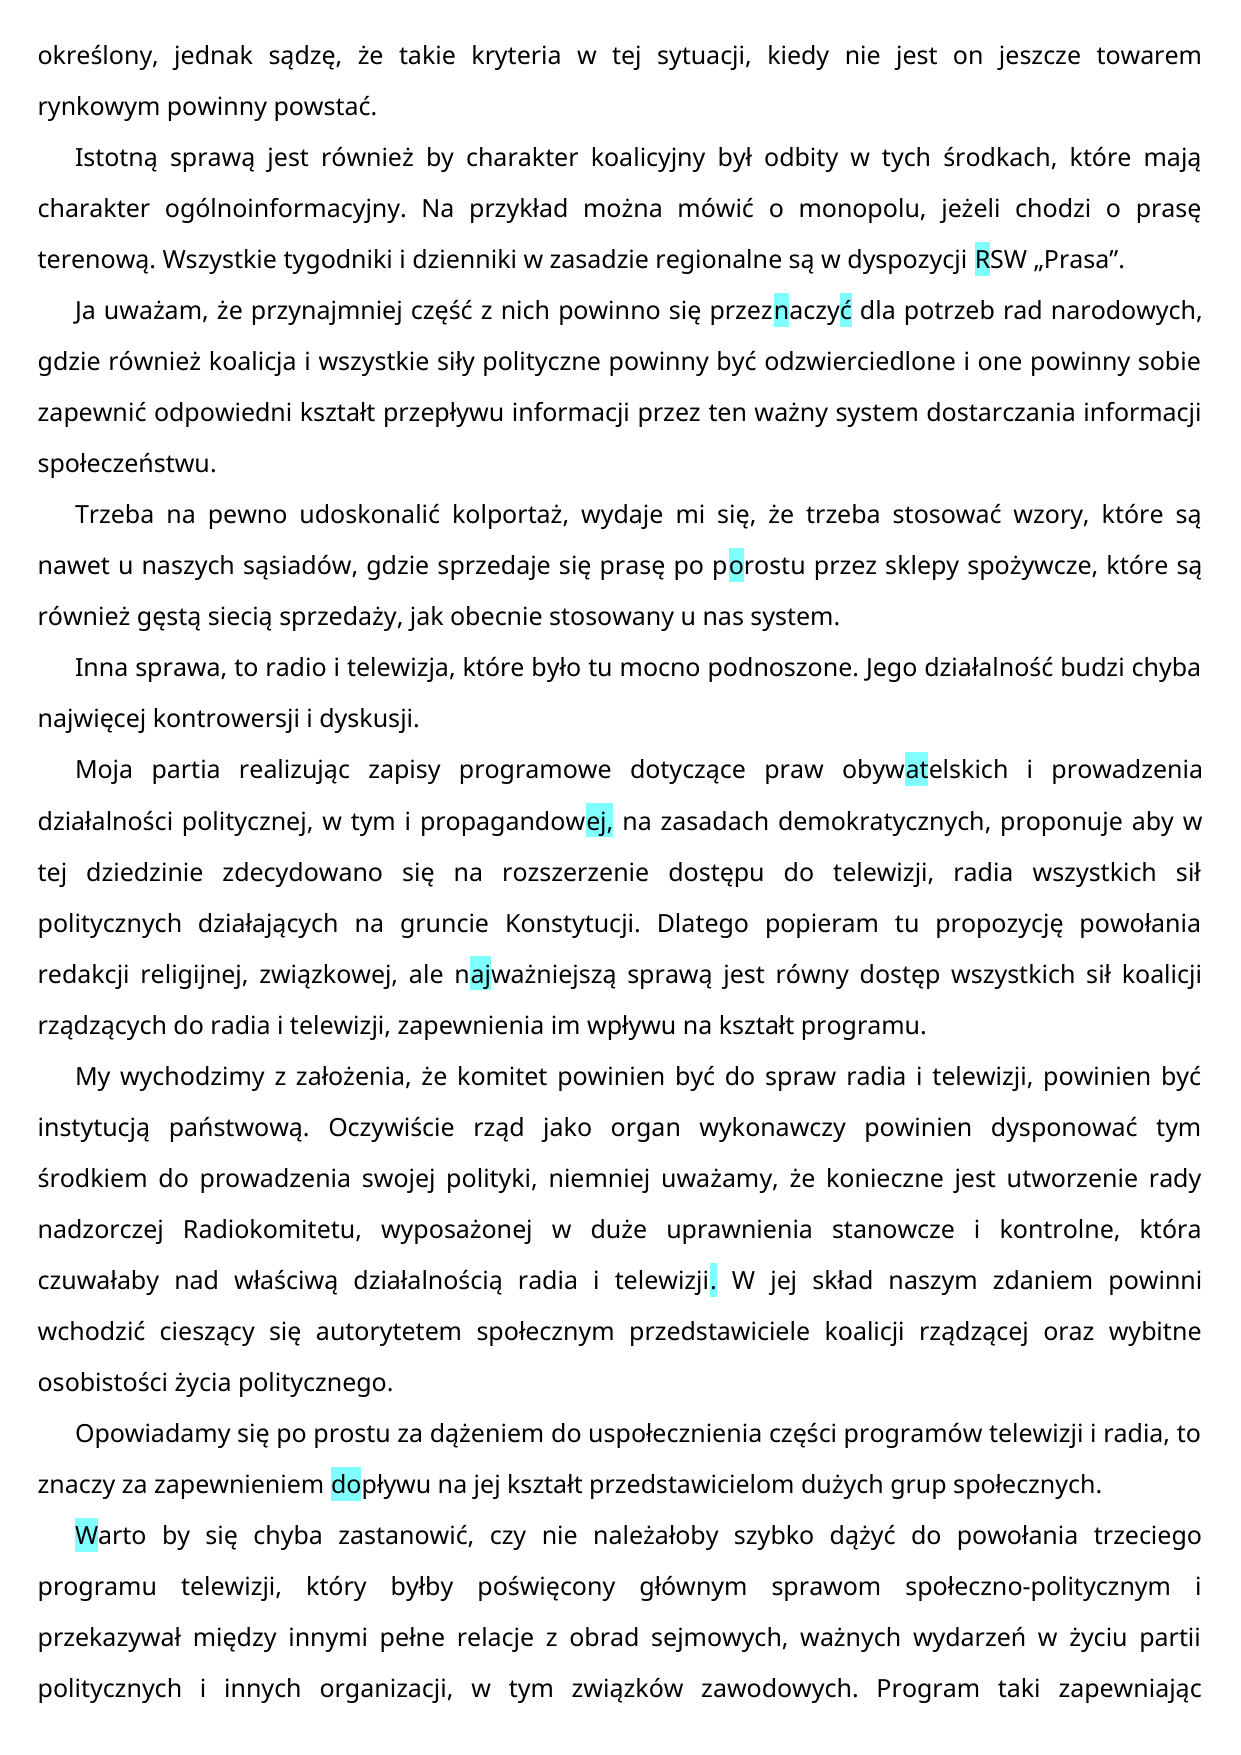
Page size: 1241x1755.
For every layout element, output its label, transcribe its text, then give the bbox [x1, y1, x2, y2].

text My wychodzimy z założenia, że komitet powinien być do spraw radia i telewizji, powinien być instytucją państwową. Oczywiście rząd jako organ wykonawczy powinien dysponować tym środkiem do prowadzenia swojej polityki, niemniej uważamy, że konieczne jest utworzenie rady nadzorczej Radiokomitetu, wyposażonej w duże uprawnienia stanowcze i kontrolne, która czuwałaby nad właściwą działalnością radia i telewizji. W jej skład naszym zdaniem powinni wchodzić cieszący się autorytetem społecznym przedstawiciele koalicji rządzącej oraz wybitne osobistości życia politycznego. [37, 1058, 1203, 1399]
text Opowiadamy się po prostu za dążeniem do uspołecznienia części programów telewizji i radia, to znaczy za zapewnieniem dopływu na jej kształt przedstawicielom dużych grup społecznych. [37, 1416, 1203, 1501]
text Istotną sprawą jest również by charakter koalicyjny był odbity w tych środkach, które mają charakter ogólnoinformacyjny. Na przykład można mówić o monopolu, jeżeli chodzi o prasę terenową. Wszystkie tygodniki i dzienniki w zasadzie regionalne są w dyspozycji RSW „Prasa”. [37, 139, 1203, 276]
text określony, jednak sądzę, że takie kryteria w tej sytuacji, kiedy nie jest on jeszcze towarem rynkowym powinny powstać. [37, 37, 1203, 123]
text Warto by się chyba zastanowić, czy nie należałoby szybko dążyć do powołania trzeciego programu telewizji, który byłby poświęcony głównym sprawom społeczno-politycznym i przekazywał między innymi pełne relacje z obrad sejmowych, ważnych wydarzeń w życiu partii politycznych i innych organizacji, w tym związków zawodowych. Program taki zapewniając [37, 1518, 1203, 1705]
text Ja uważam, że przynajmniej część z nich powinno się przeznaczyć dla potrzeb rad narodowych, gdzie również koalicja i wszystkie siły polityczne powinny być odzwierciedlone i one powinny sobie zapewnić odpowiedni kształt przepływu informacji przez ten ważny system dostarczania informacji społeczeństwu. [37, 293, 1203, 480]
text Moja partia realizując zapisy programowe dotyczące praw obywatelskich i prowadzenia działalności politycznej, w tym i propagandowej, na zasadach demokratycznych, proponuje aby w tej dziedzinie zdecydowano się na rozszerzenie dostępu do telewizji, radia wszystkich sił politycznych działających na gruncie Konstytucji. Dlatego popieram tu propozycję powołania redakcji religijnej, związkowej, ale najważniejszą sprawą jest równy dostęp wszystkich sił koalicji rządzących do radia i telewizji, zapewnienia im wpływu na kształt programu. [37, 752, 1203, 1041]
text Trzeba na pewno udoskonalić kolportaż, wydaje mi się, że trzeba stosować wzory, które są nawet u naszych sąsiadów, gdzie sprzedaje się prasę po porostu przez sklepy spożywcze, które są również gęstą siecią sprzedaży, jak obecnie stosowany u nas system. [37, 497, 1203, 633]
text Inna sprawa, to radio i telewizja, które było tu mocno podnoszone. Jego działalność budzi chyba najwięcej kontrowersji i dyskusji. [37, 650, 1203, 735]
